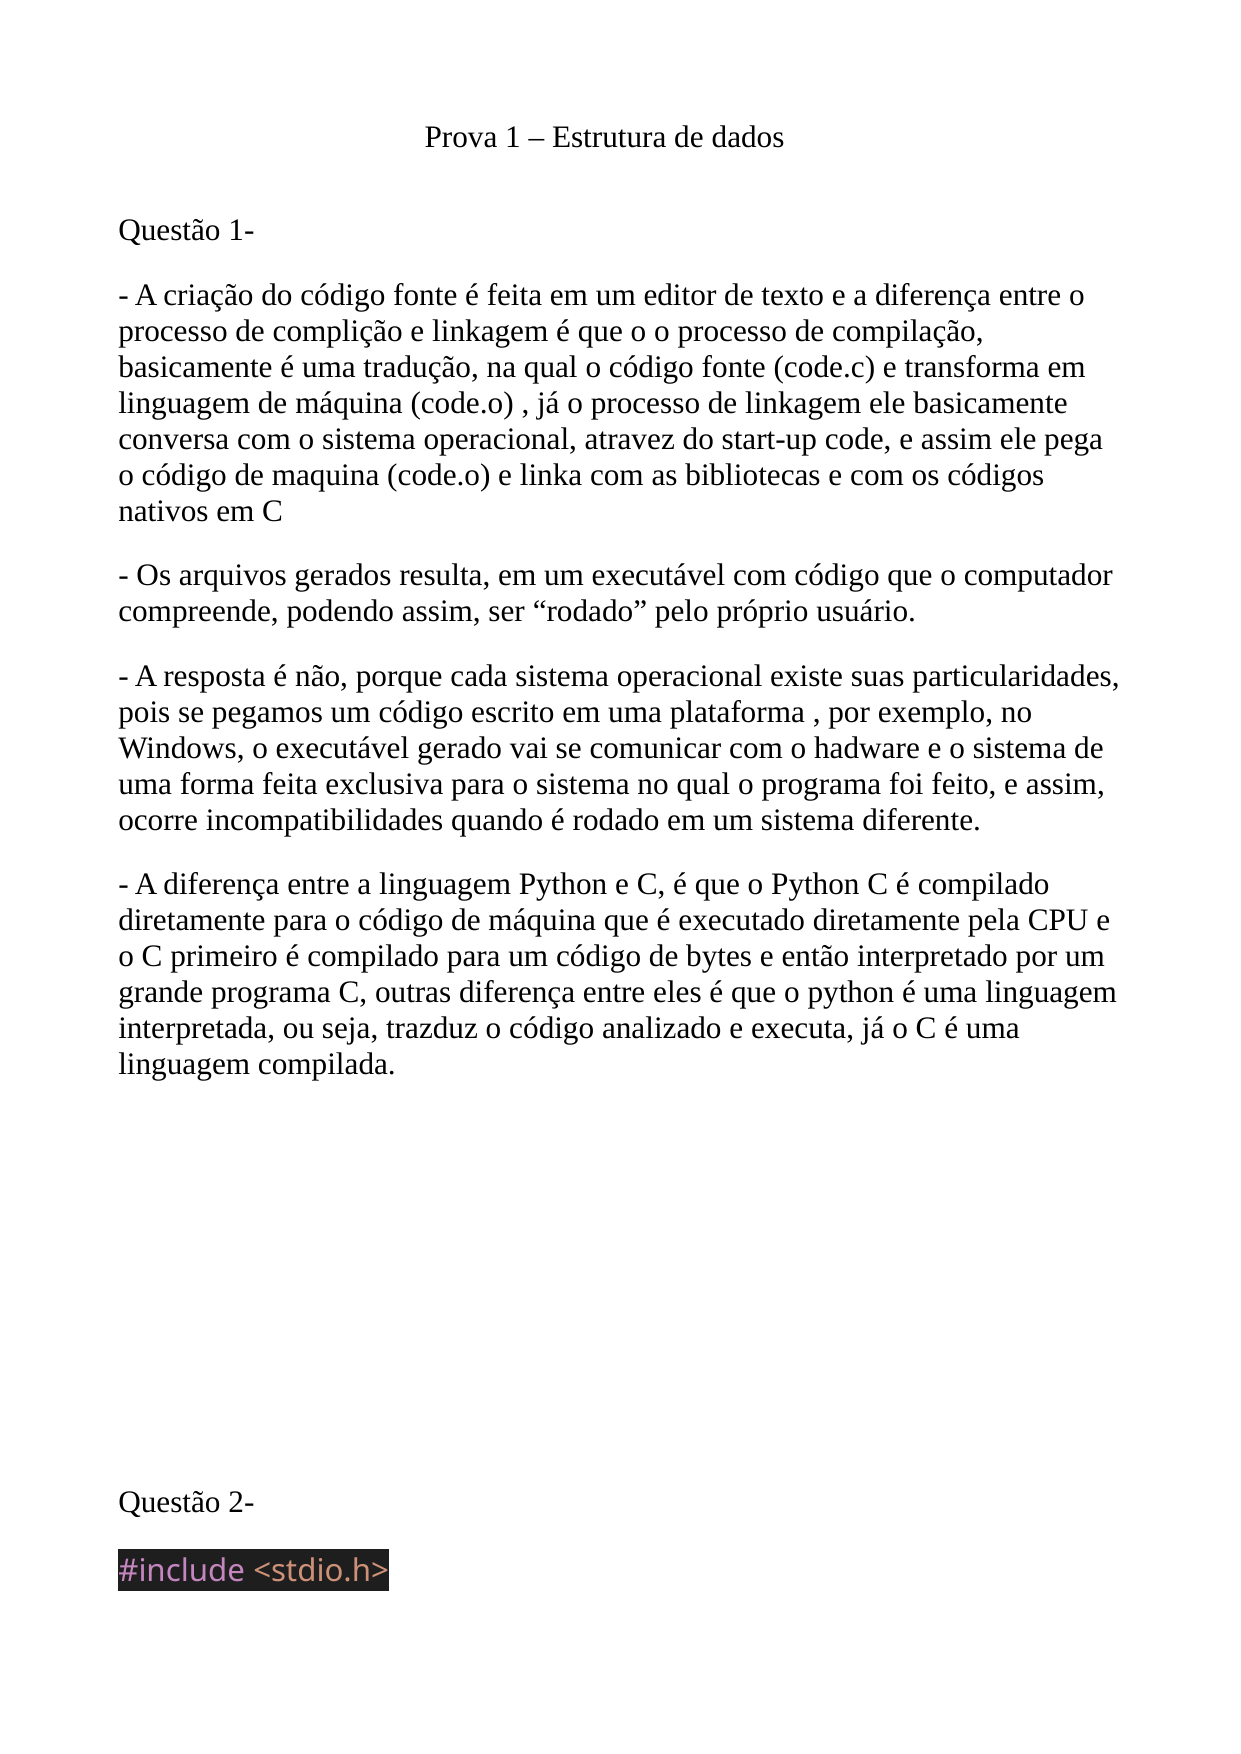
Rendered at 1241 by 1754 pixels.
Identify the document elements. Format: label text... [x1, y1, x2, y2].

text - A resposta é não, porque cada sistema operacional existe suas particularidades, pois se pegamos um código escrito em uma plataforma , por exemplo, no Windows, o executável gerado vai se comunicar com o hadware e o sistema de uma forma feita exclusiva para o sistema no qual o programa foi feito, e assim, ocorre incompatibilidades quando é rodado em um sistema diferente. [118, 657, 1122, 837]
text Prova 1 – Estrutura de dados [118, 118, 1122, 154]
text - A diferença entre a linguagem Python e C, é que o Python C é compilado diretamente para o código de máquina que é executado diretamente pela CPU e o C primeiro é compilado para um código de bytes e então interpretado por um grande programa C, outras diferença entre eles é que o python é uma linguagem interpretada, ou seja, trazduz o código analizado e executa, já o C é uma linguagem compilada. [118, 866, 1122, 1081]
text - Os arquivos gerados resulta, em um executável com código que o computador compreende, podendo assim, ser “rodado” pelo próprio usuário. [118, 557, 1122, 628]
text #include <stdio.h> [118, 1548, 1122, 1591]
text Questão 2- [118, 1484, 1122, 1520]
text - A criação do código fonte é feita em um editor de texto e a diferença entre o processo de complição e linkagem é que o o processo de compilação, basicamente é uma tradução, na qual o código fonte (code.c) e transforma em linguagem de máquina (code.o) , já o processo de linkagem ele basicamente conversa com o sistema operacional, atravez do start-up code, e assim ele pega o código de maquina (code.o) e linka com as bibliotecas e com os códigos nativos em C [118, 276, 1122, 528]
text Questão 1- [118, 212, 1122, 247]
